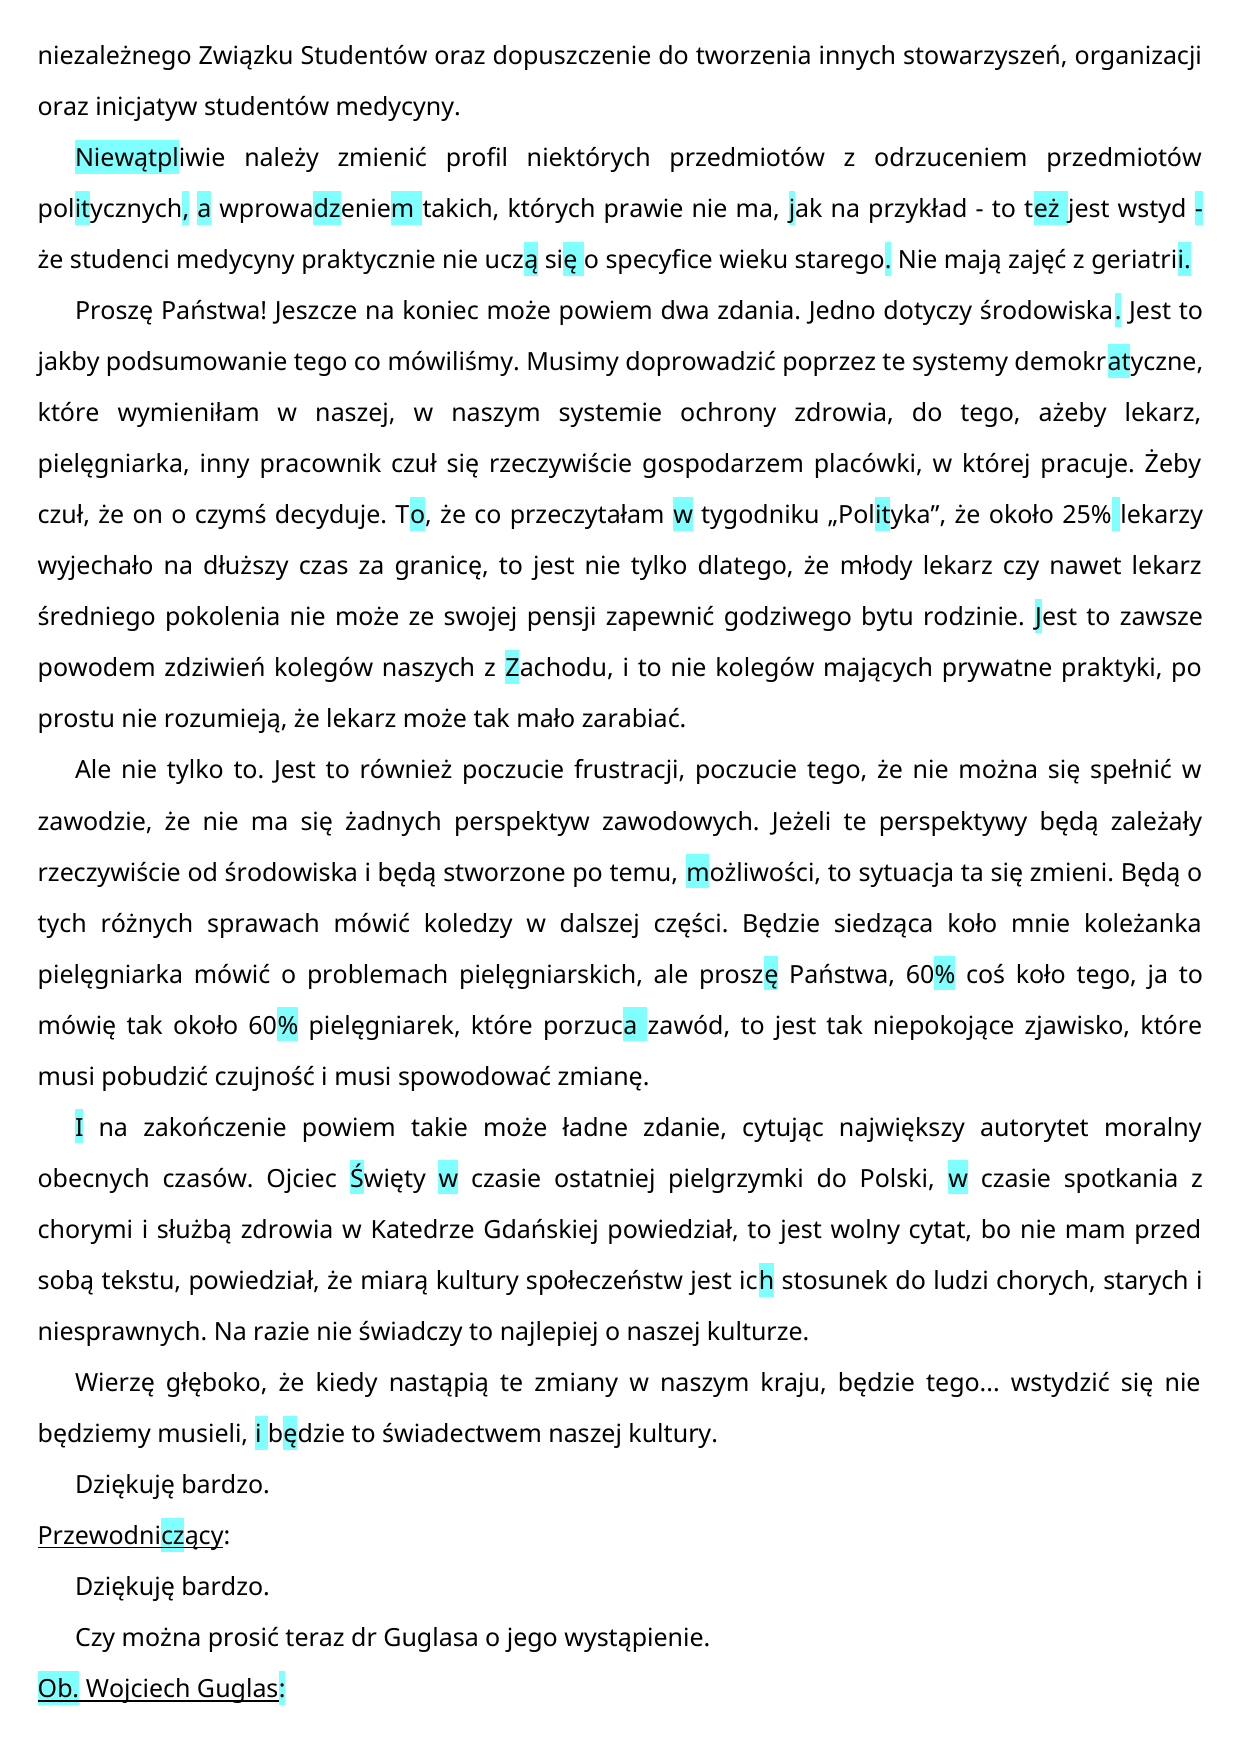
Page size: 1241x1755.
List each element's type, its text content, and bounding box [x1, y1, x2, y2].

text Proszę Państwa! Jeszcze na koniec może powiem dwa zdania. Jedno dotyczy środowiska. Jest to jakby podsumowanie tego co mówiliśmy. Musimy doprowadzić poprzez te systemy demokratyczne, które wymieniłam w naszej, w naszym systemie ochrony zdrowia, do tego, ażeby lekarz, pielęgniarka, inny pracownik czuł się rzeczywiście gospodarzem placówki, w której pracuje. Żeby czuł, że on o czymś decyduje. To, że co przeczytałam w tygodniku „Polityka”, że około 25% lekarzy wyjechało na dłuższy czas za granicę, to jest nie tylko dlatego, że młody lekarz czy nawet lekarz średniego pokolenia nie może ze swojej pensji zapewnić godziwego bytu rodzinie. Jest to zawsze powodem zdziwień kolegów naszych z Zachodu, i to nie kolegów mających prywatne praktyki, po prostu nie rozumieją, że lekarz może tak mało zarabiać. [37, 293, 1203, 735]
text I na zakończenie powiem takie może ładne zdanie, cytując największy autorytet moralny obecnych czasów. Ojciec Święty w czasie ostatniej pielgrzymki do Polski, w czasie spotkania z chorymi i służbą zdrowia w Katedrze Gdańskiej powiedział, to jest wolny cytat, bo nie mam przed sobą tekstu, powiedział, że miarą kultury społeczeństw jest ich stosunek do ludzi chorych, starych i niesprawnych. Na razie nie świadczy to najlepiej o naszej kulturze. [37, 1109, 1203, 1348]
text niezależnego Związku Studentów oraz dopuszczenie do tworzenia innych stowarzyszeń, organizacji oraz inicjatyw studentów medycyny. [37, 37, 1203, 123]
text Dziękuję bardzo. [37, 1569, 1203, 1603]
text Wierzę głęboko, że kiedy nastąpią te zmiany w naszym kraju, będzie tego... wstydzić się nie będziemy musieli, i będzie to świadectwem naszej kultury. [37, 1364, 1203, 1450]
text Ob. Wojciech Guglas: [37, 1671, 1203, 1705]
text Niewątpliwie należy zmienić profil niektórych przedmiotów z odrzuceniem przedmiotów politycznych, a wprowadzeniem takich, których prawie nie ma, jak na przykład - to też jest wstyd - że studenci medycyny praktycznie nie uczą się o specyfice wieku starego. Nie mają zajęć z geriatrii. [37, 139, 1203, 276]
text Dziękuję bardzo. [37, 1467, 1203, 1501]
text Ale nie tylko to. Jest to również poczucie frustracji, poczucie tego, że nie można się spełnić w zawodzie, że nie ma się żadnych perspektyw zawodowych. Jeżeli te perspektywy będą zależały rzeczywiście od środowiska i będą stworzone po temu, możliwości, to sytuacja ta się zmieni. Będą o tych różnych sprawach mówić koledzy w dalszej części. Będzie siedząca koło mnie koleżanka pielęgniarka mówić o problemach pielęgniarskich, ale proszę Państwa, 60% coś koło tego, ja to mówię tak około 60% pielęgniarek, które porzuca zawód, to jest tak niepokojące zjawisko, które musi pobudzić czujność i musi spowodować zmianę. [37, 752, 1203, 1092]
text Czy można prosić teraz dr Guglasa o jego wystąpienie. [37, 1620, 1203, 1654]
text Przewodniczący: [37, 1518, 1203, 1552]
